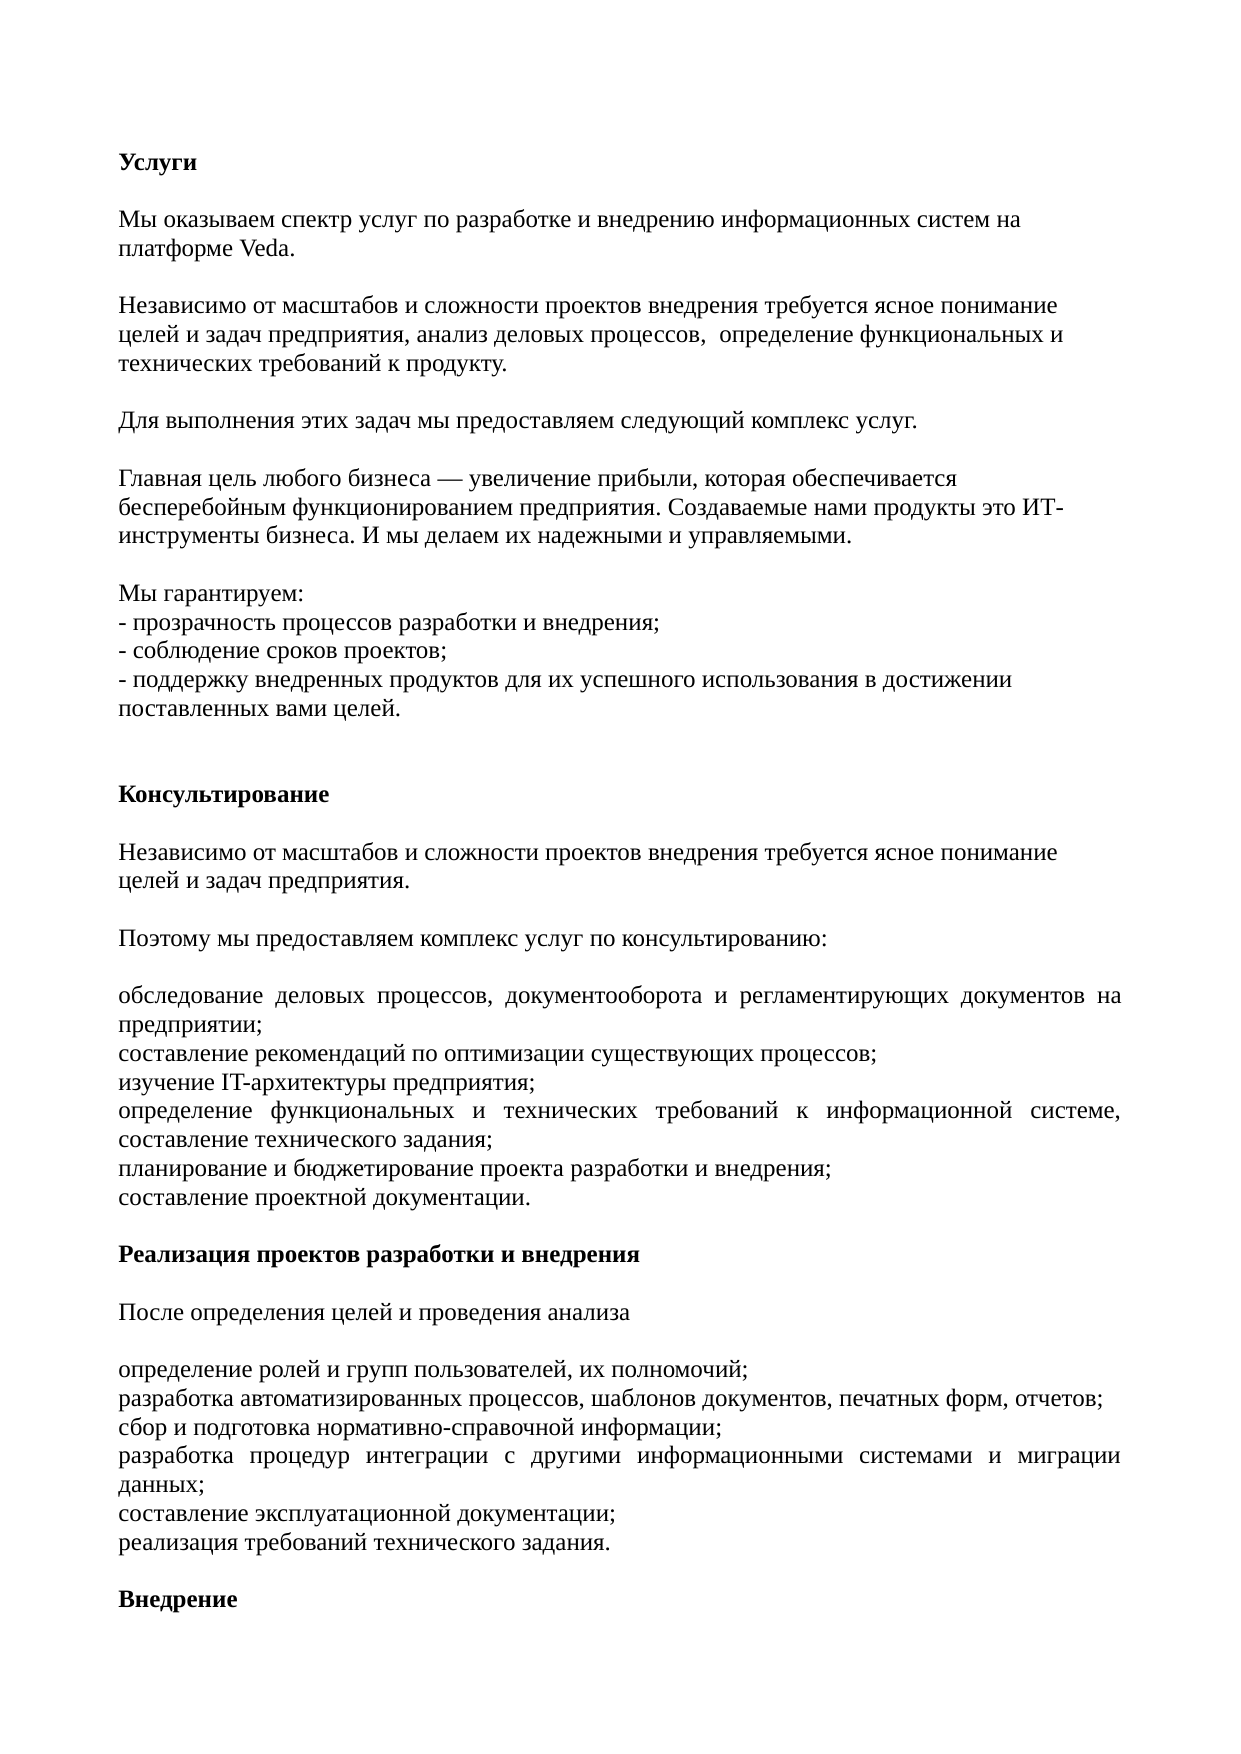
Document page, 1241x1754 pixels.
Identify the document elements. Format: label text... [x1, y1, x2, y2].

text Независимо от масштабов и сложности проектов внедрения требуется ясное понимание целей и задач предприятия, анализ деловых процессов, определение функциональных и технических требований к продукту. [118, 291, 1122, 377]
text сбор и подготовка нормативно-справочной информации; [118, 1412, 1122, 1441]
text обследование деловых процессов, документооборота и регламентирующих документов на предприятии; [118, 981, 1122, 1038]
text Услуги [118, 147, 1122, 176]
text Консультирование [118, 779, 1122, 808]
text изучение IT-архитектуры предприятия; [118, 1067, 1122, 1096]
text составление эксплуатационной документации; [118, 1498, 1122, 1527]
text - поддержку внедренных продуктов для их успешного использования в достижении поставленных вами целей. [118, 664, 1122, 722]
text - прозрачность процессов разработки и внедрения; [118, 607, 1122, 636]
text реализация требований технического задания. [118, 1527, 1122, 1556]
text - соблюдение сроков проектов; [118, 636, 1122, 664]
text определение функциональных и технических требований к информационной системе, составление технического задания; [118, 1096, 1122, 1153]
text определение ролей и групп пользователей, их полномочий; [118, 1354, 1122, 1383]
text разработка автоматизированных процессов, шаблонов документов, печатных форм, отчетов; [118, 1383, 1122, 1412]
text Мы гарантируем: [118, 578, 1122, 607]
text Независимо от масштабов и сложности проектов внедрения требуется ясное понимание целей и задач предприятия. [118, 837, 1122, 894]
text Внедрение [118, 1584, 1122, 1613]
text составление проектной документации. [118, 1182, 1122, 1211]
text разработка процедур интеграции с другими информационными системами и миграции данных; [118, 1441, 1122, 1498]
text планирование и бюджетирование проекта разработки и внедрения; [118, 1153, 1122, 1182]
text составление рекомендаций по оптимизации существующих процессов; [118, 1038, 1122, 1067]
text После определения целей и проведения анализа [118, 1297, 1122, 1326]
text Для выполнения этих задач мы предоставляем следующий комплекс услуг. [118, 406, 1122, 434]
text Главная цель любого бизнеса — увеличение прибыли, которая обеспечивается бесперебойным функционированием предприятия. Создаваемые нами продукты это ИТ-инструменты бизнеса. И мы делаем их надежными и управляемыми. [118, 463, 1122, 549]
text Поэтому мы предоставляем комплекс услуг по консультированию: [118, 923, 1122, 952]
text Мы оказываем спектр услуг по разработке и внедрению информационных систем на платформе Veda. [118, 204, 1122, 262]
text Реализация проектов разработки и внедрения [118, 1239, 1122, 1268]
